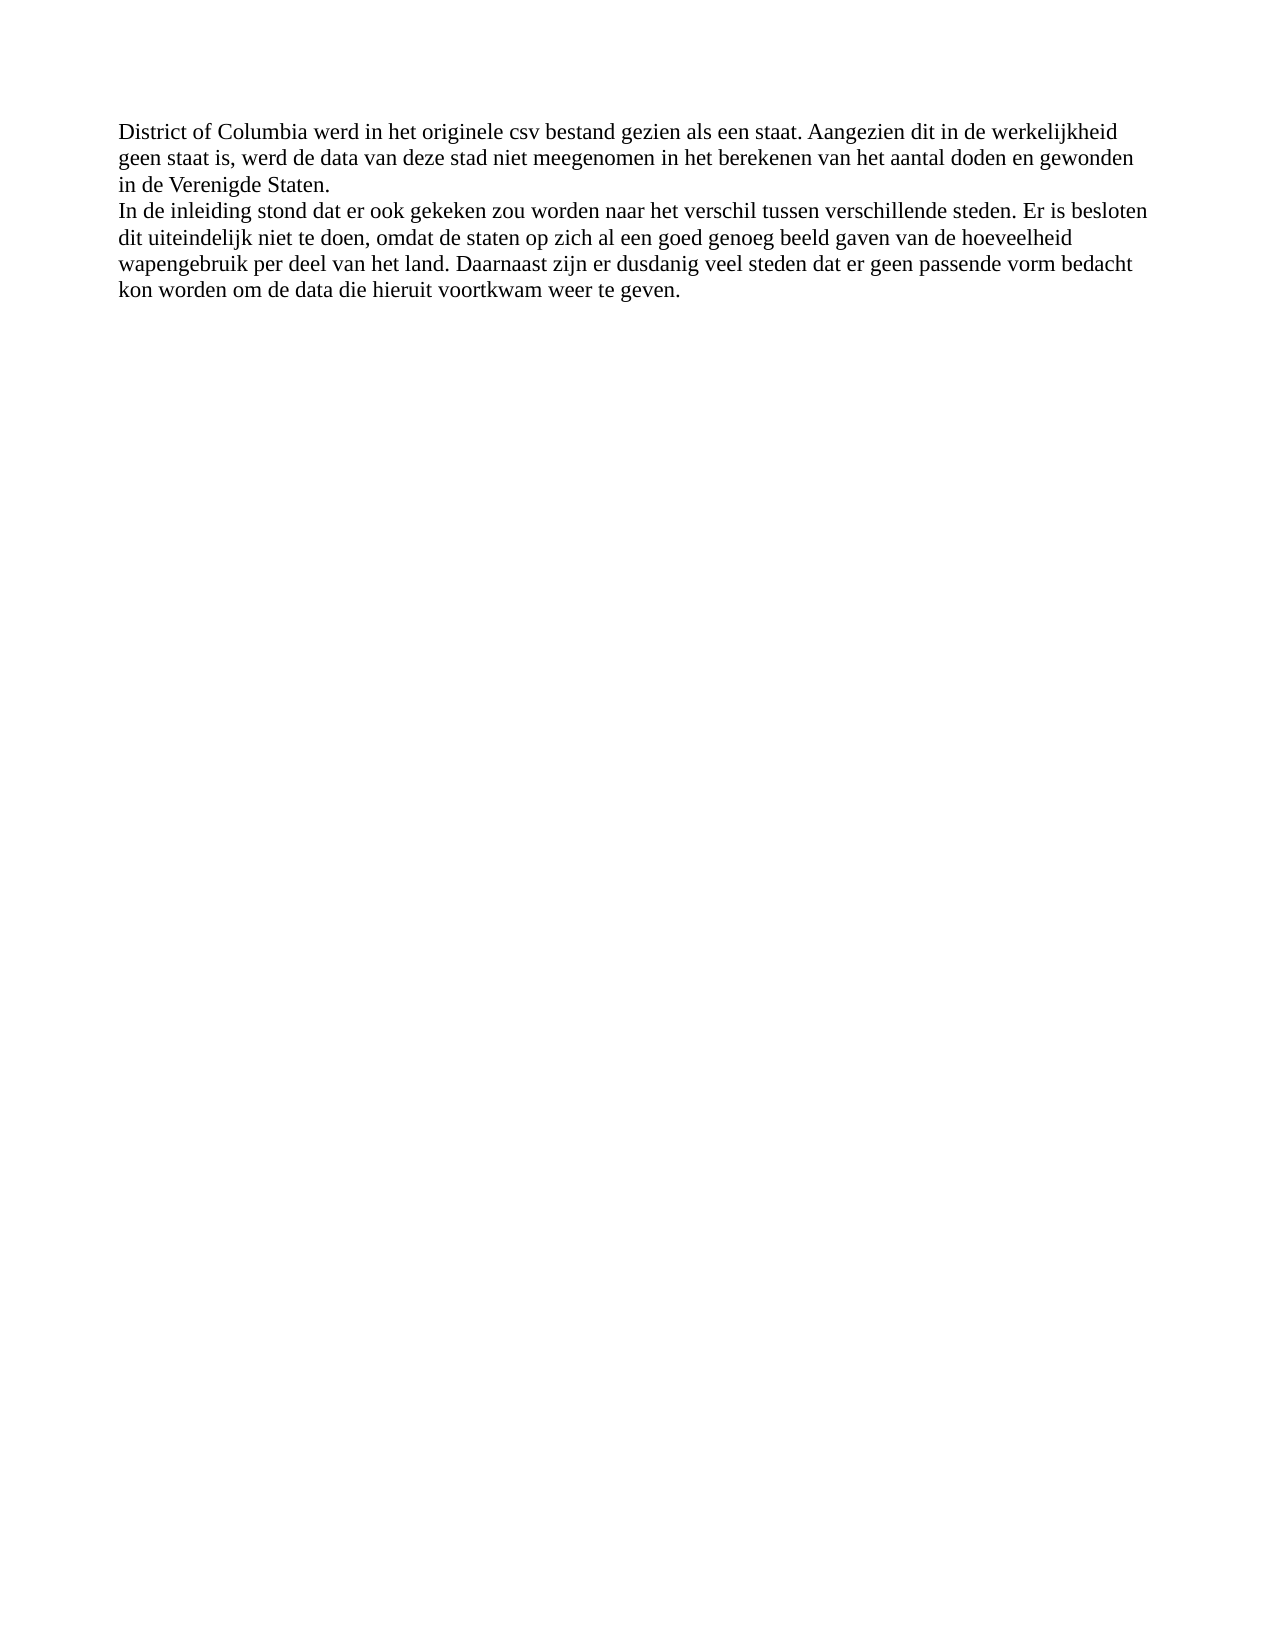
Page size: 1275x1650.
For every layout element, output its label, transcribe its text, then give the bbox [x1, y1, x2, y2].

text In de inleiding stond dat er ook gekeken zou worden naar het verschil tussen verschillende steden. Er is besloten dit uiteindelijk niet te doen, omdat de staten op zich al een goed genoeg beeld gaven van de hoeveelheid wapengebruik per deel van het land. Daarnaast zijn er dusdanig veel steden dat er geen passende vorm bedacht kon worden om de data die hieruit voortkwam weer te geven. [118, 197, 1157, 303]
text District of Columbia werd in het originele csv bestand gezien als een staat. Aangezien dit in de werkelijkheid geen staat is, werd de data van deze stad niet meegenomen in het berekenen van het aantal doden en gewonden in de Verenigde Staten. [118, 118, 1157, 197]
